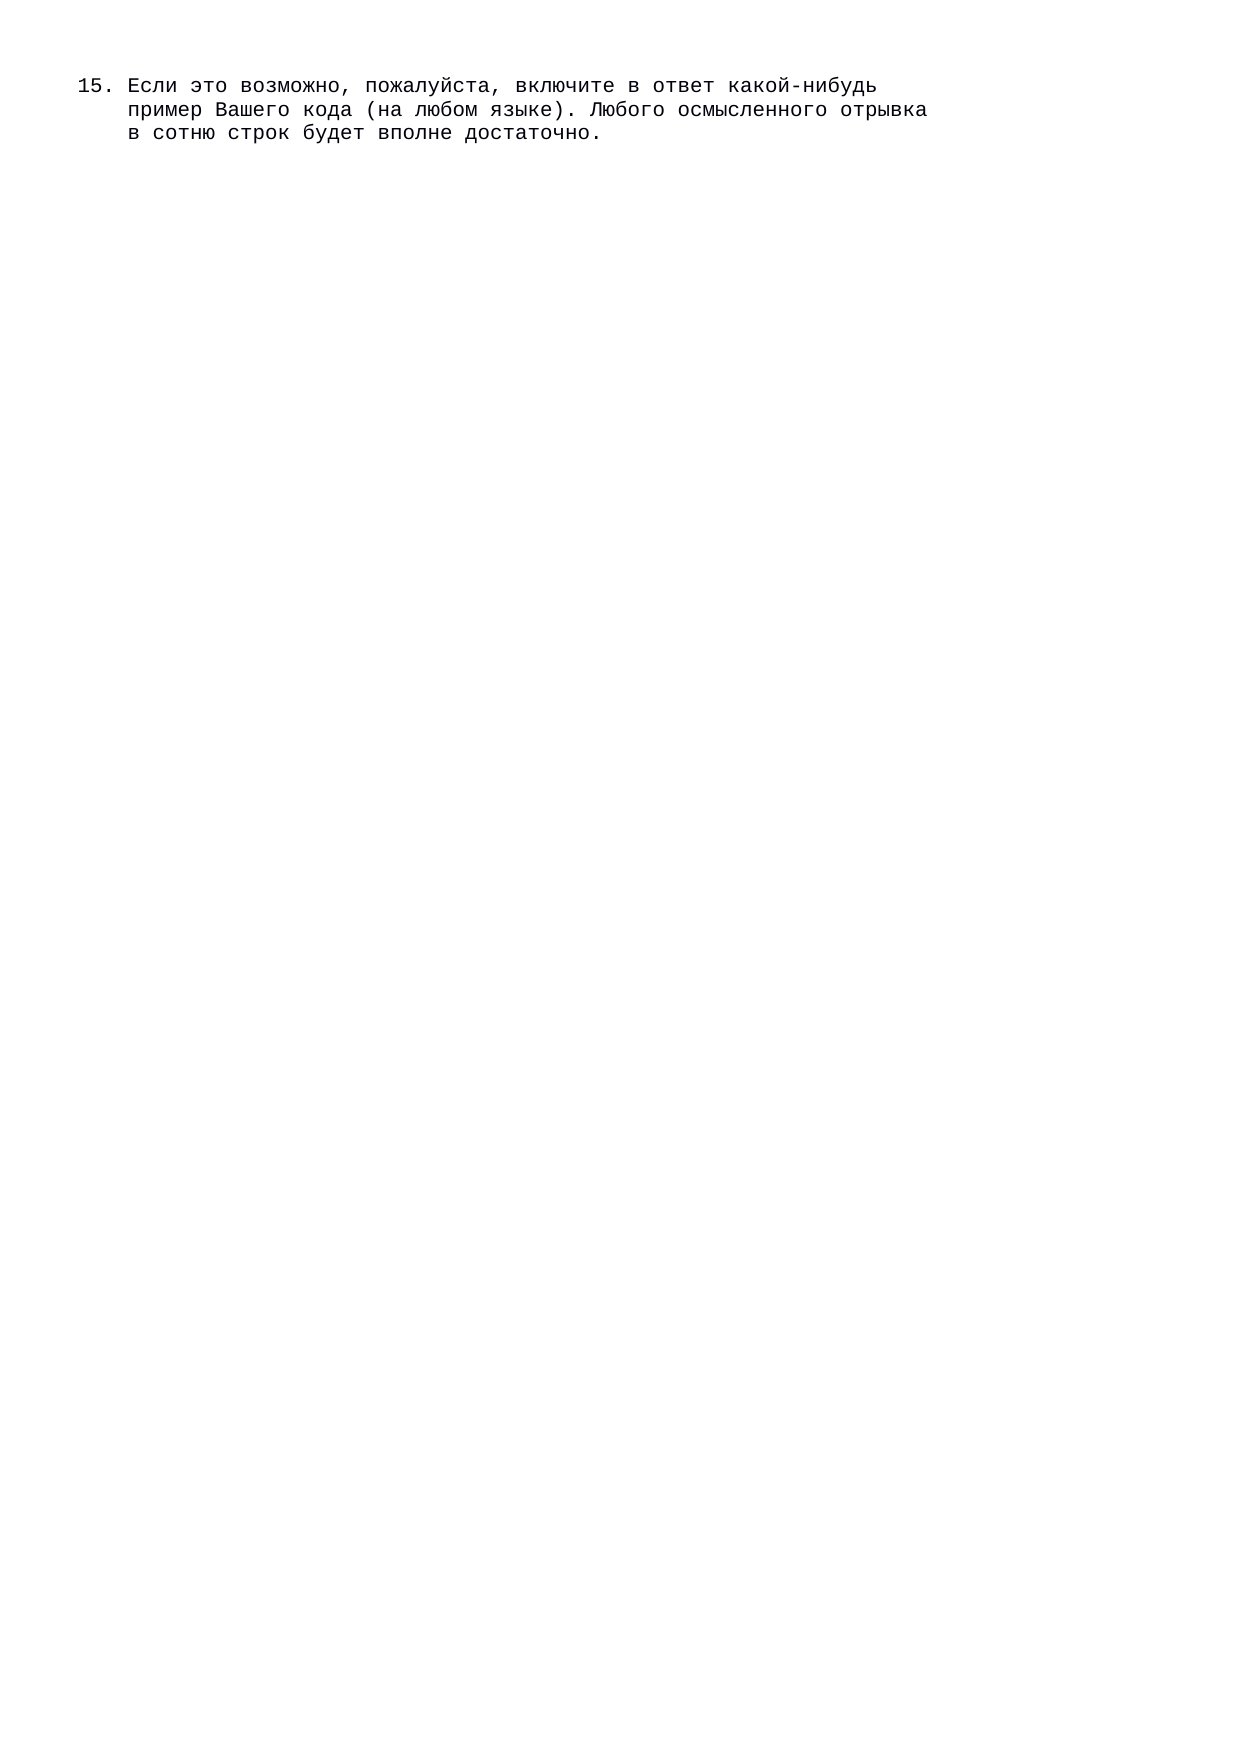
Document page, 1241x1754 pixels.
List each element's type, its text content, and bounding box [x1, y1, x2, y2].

text в сотню строк будет вполне достаточно. [77, 122, 1110, 146]
text пример Вашего кода (на любом языке). Любого осмысленного отрывка [77, 99, 1110, 122]
text 15. Если это возможно, пожалуйста, включите в ответ какой-нибудь [77, 75, 1110, 99]
